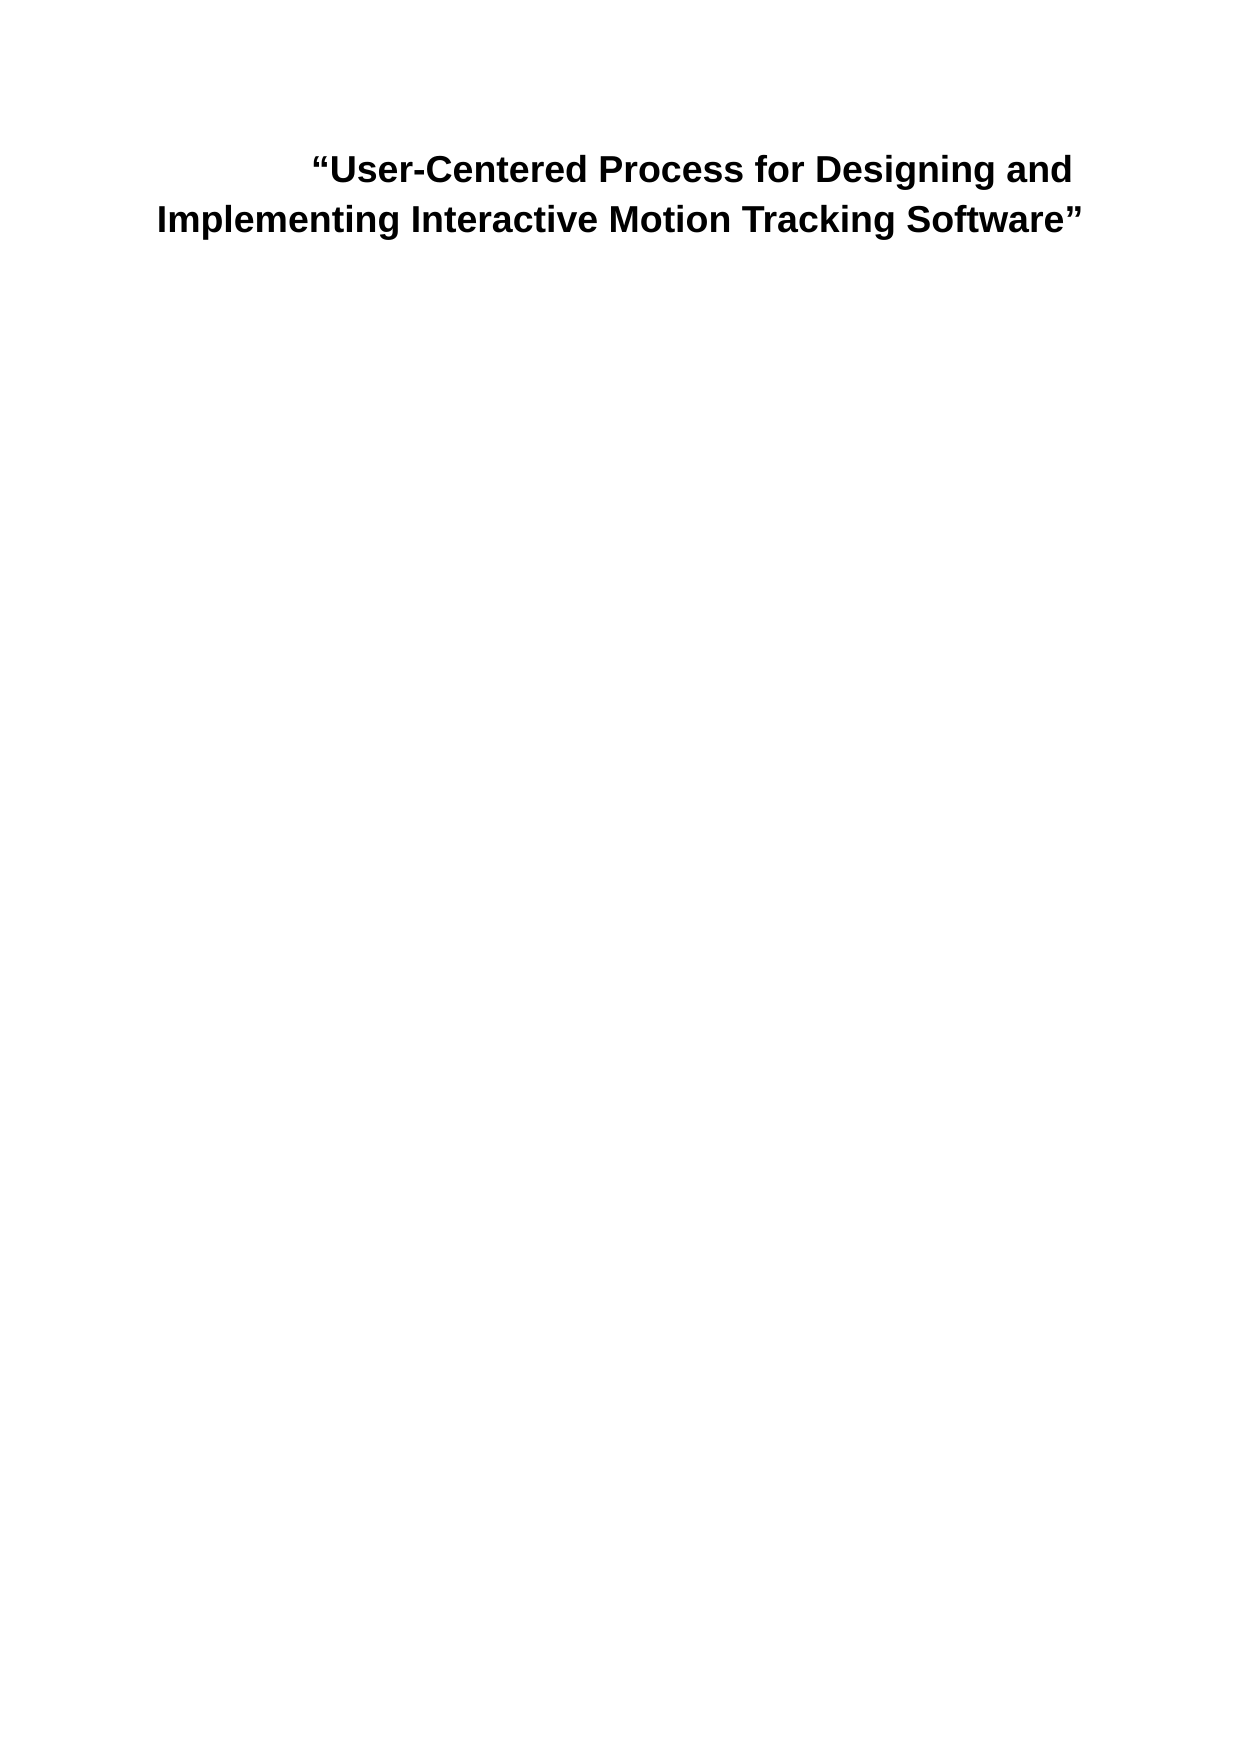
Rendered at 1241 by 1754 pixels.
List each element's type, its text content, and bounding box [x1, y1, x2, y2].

text “User-Centered Process for Designing and Implementing Interactive Motion Tracking Software” [148, 148, 1093, 240]
